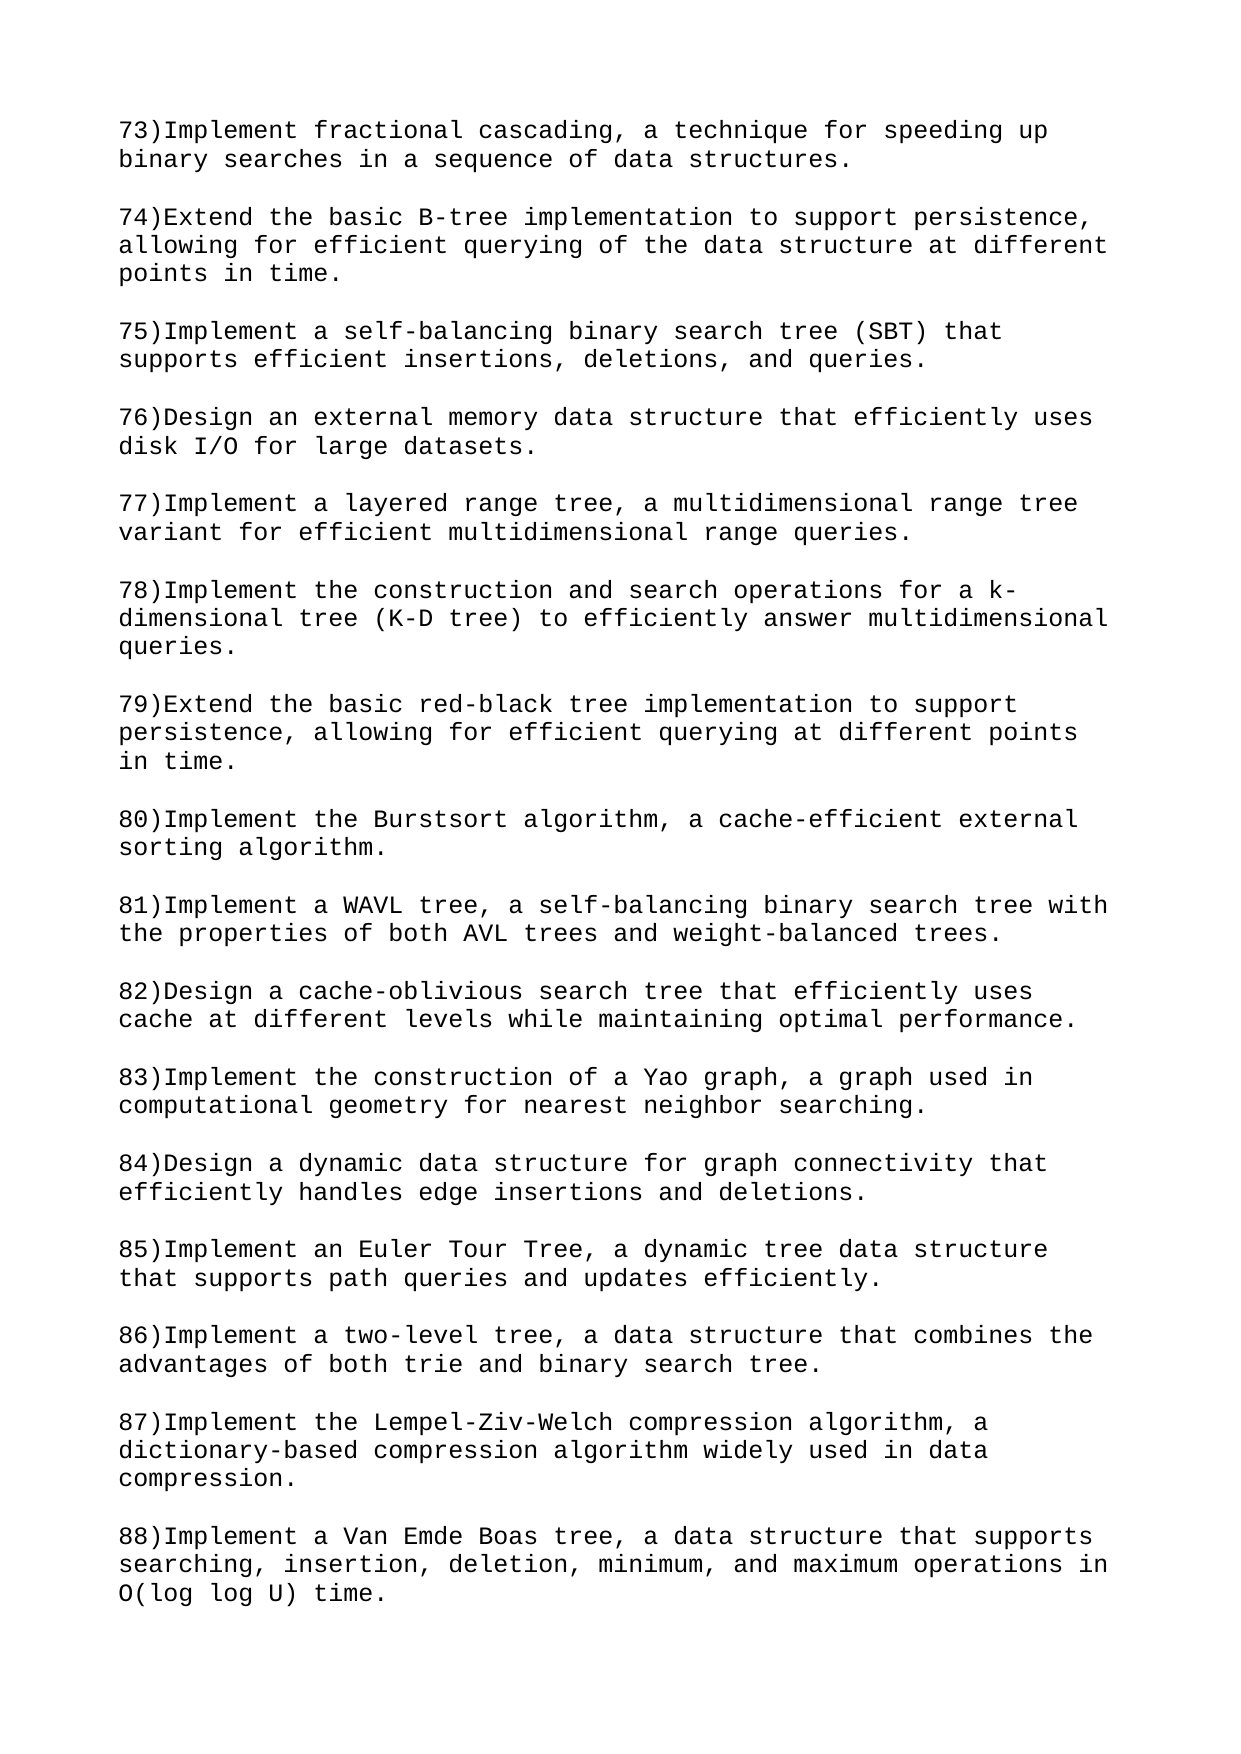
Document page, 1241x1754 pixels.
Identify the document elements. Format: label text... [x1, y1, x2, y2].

text 81)Implement a WAVL tree, a self-balancing binary search tree with the properties of both AVL trees and weight-balanced trees. [118, 892, 1122, 949]
text 75)Implement a self-balancing binary search tree (SBT) that supports efficient insertions, deletions, and queries. [118, 319, 1122, 375]
text 78)Implement the construction and search operations for a k-dimensional tree (K-D tree) to efficiently answer multidimensional queries. [118, 577, 1122, 662]
text 74)Extend the basic B-tree implementation to support persistence, allowing for efficient querying of the data structure at different points in time. [118, 204, 1122, 289]
text 83)Implement the construction of a Yao graph, a graph used in computational geometry for nearest neighbor searching. [118, 1064, 1122, 1121]
text 80)Implement the Burstsort algorithm, a cache-efficient external sorting algorithm. [118, 806, 1122, 863]
text 82)Design a cache-oblivious search tree that efficiently uses cache at different levels while maintaining optimal performance. [118, 978, 1122, 1035]
text 84)Design a dynamic data structure for graph connectivity that efficiently handles edge insertions and deletions. [118, 1151, 1122, 1207]
text 85)Implement an Euler Tour Tree, a dynamic tree data structure that supports path queries and updates efficiently. [118, 1237, 1122, 1293]
text 88)Implement a Van Emde Boas tree, a data structure that supports searching, insertion, deletion, minimum, and maximum operations in O(log log U) time. [118, 1524, 1122, 1609]
text 86)Implement a two-level tree, a data structure that combines the advantages of both trie and binary search tree. [118, 1323, 1122, 1380]
text 73)Implement fractional cascading, a technique for speeding up binary searches in a sequence of data structures. [118, 118, 1122, 175]
text 79)Extend the basic red-black tree implementation to support persistence, allowing for efficient querying at different points in time. [118, 692, 1122, 777]
text 76)Design an external memory data structure that efficiently uses disk I/O for large datasets. [118, 405, 1122, 462]
text 77)Implement a layered range tree, a multidimensional range tree variant for efficient multidimensional range queries. [118, 491, 1122, 548]
text 87)Implement the Lempel-Ziv-Welch compression algorithm, a dictionary-based compression algorithm widely used in data compression. [118, 1409, 1122, 1494]
